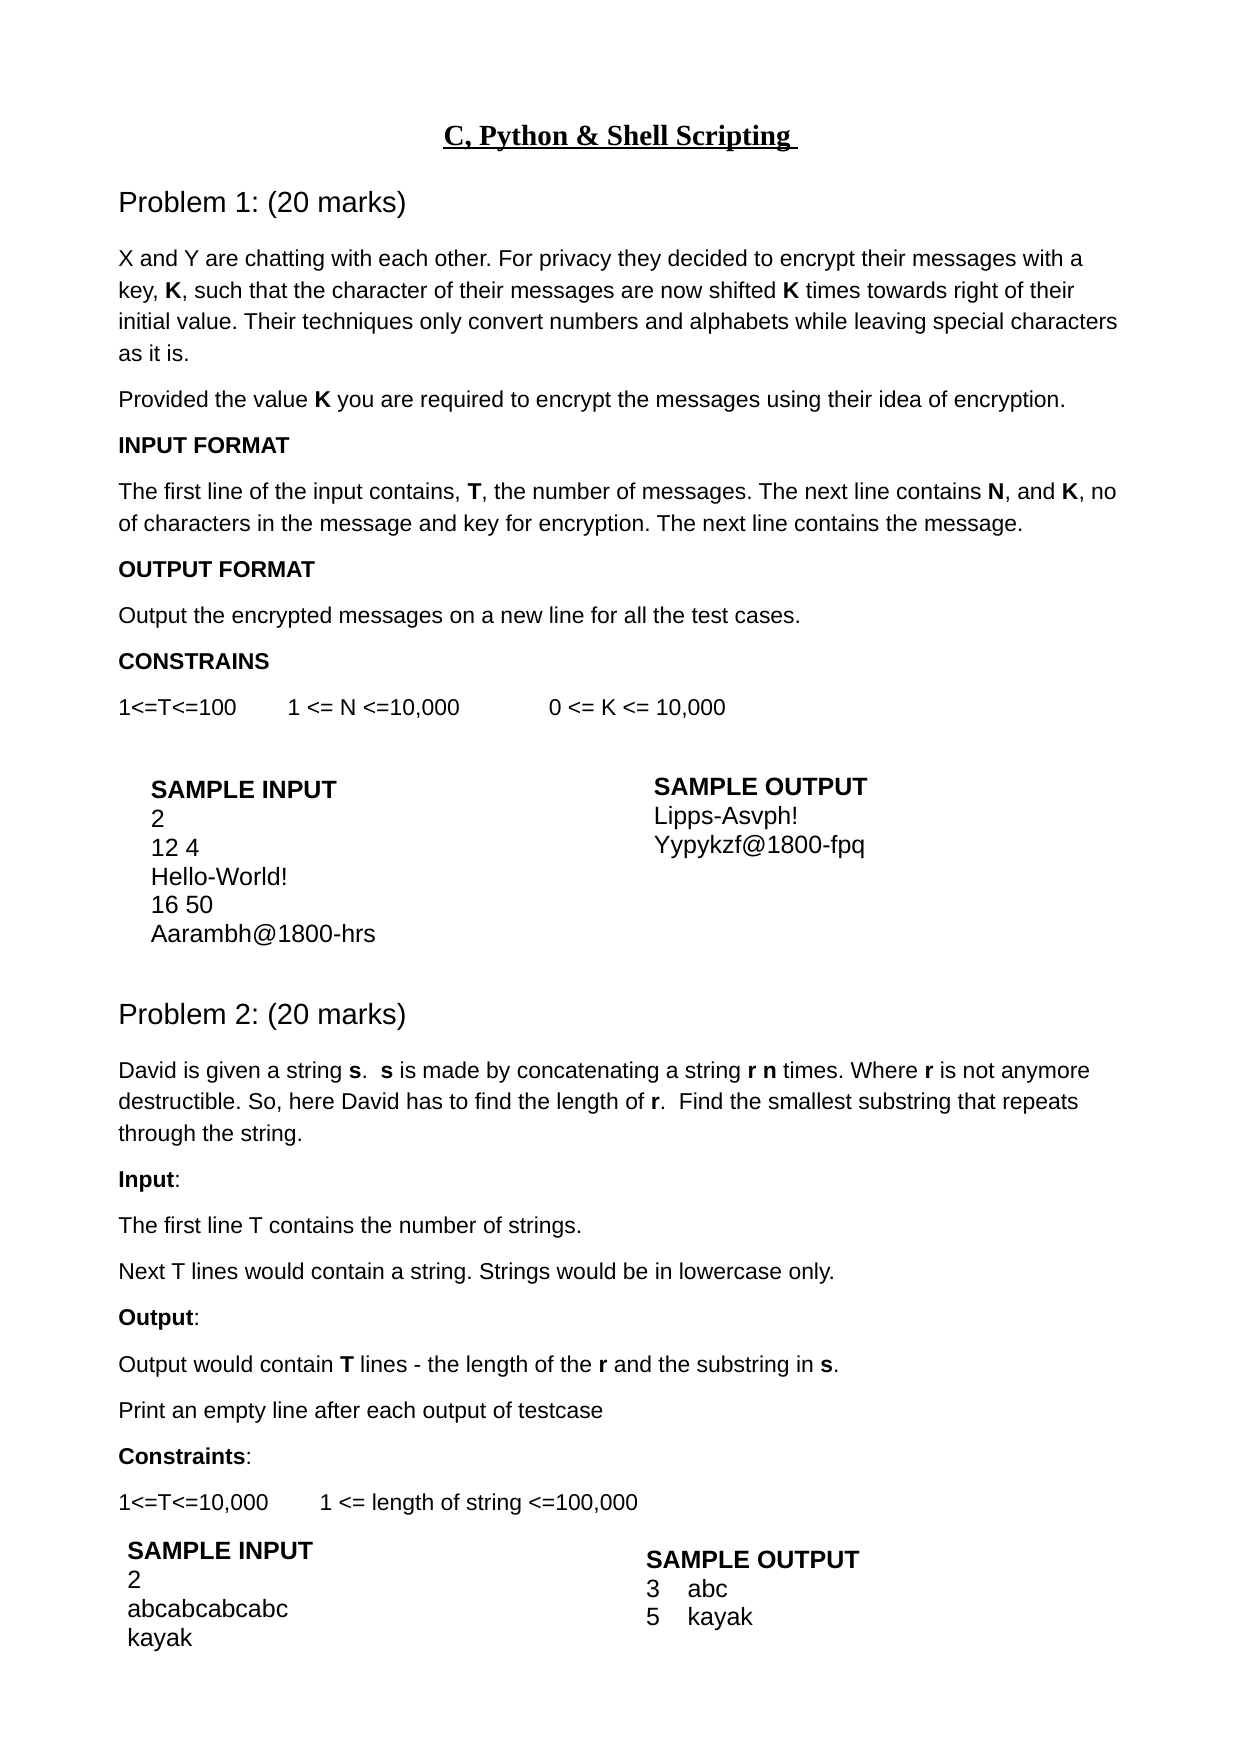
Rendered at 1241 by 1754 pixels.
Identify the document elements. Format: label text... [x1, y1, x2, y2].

text Provided the value K you are required to encrypt the messages using their idea of encryption. [118, 386, 1122, 412]
text SAMPLE OUTPUT [646, 1545, 1010, 1573]
text Output would contain T lines - the length of the r and the substring in s. [118, 1351, 1122, 1377]
text Output: [118, 1304, 1122, 1331]
text Input: [118, 1166, 1122, 1192]
text 1<=T<=10,000 1 <= length of string <=100,000 [118, 1489, 1122, 1515]
text Print an empty line after each output of testcase [118, 1397, 1122, 1423]
text The first line of the input contains, T, the number of messages. The next line contains N, and K, no of characters in the message and key for encryption. The next line contains the message. [118, 478, 1122, 536]
text Problem 1: (20 marks) [118, 185, 1122, 219]
text SAMPLE INPUT [151, 775, 536, 804]
text Aarambh@1800-hrs [151, 919, 536, 948]
text Output the encrypted messages on a new line for all the test cases. [118, 602, 1122, 628]
text 12 4 [151, 833, 536, 861]
text Constraints: [118, 1443, 1122, 1469]
text 2 [127, 1565, 513, 1594]
text Hello-World! [151, 861, 536, 890]
text 1<=T<=100 1 <= N <=10,000 0 <= K <= 10,000 [118, 694, 1122, 721]
text SAMPLE INPUT [127, 1536, 513, 1565]
text SAMPLE OUTPUT [654, 772, 1018, 801]
text X and Y are chatting with each other. For privacy they decided to encrypt their messages with a key, K, such that the character of their messages are now shifted K times towards right of their initial value. Their techniques only convert numbers and alphabets while leaving special characters as it is. [118, 245, 1122, 366]
text 16 50 [151, 890, 536, 919]
text abcabcabcabc [127, 1594, 513, 1623]
text Yypykzf@1800-fpq [654, 829, 1018, 858]
text CONSTRAINS [118, 648, 1122, 674]
text The first line T contains the number of strings. [118, 1212, 1122, 1238]
text Next T lines would contain a string. Strings would be in lowercase only. [118, 1258, 1122, 1284]
text Problem 2: (20 marks) [118, 997, 1122, 1030]
text David is given a string s. s is made by concatenating a string r n times. Where r is not anymore destructible. So, here David has to find the length of r. Find the smallest substring that repeats through the string. [118, 1057, 1122, 1146]
text Lipps-Asvph! [654, 801, 1018, 829]
text INPUT FORMAT [118, 432, 1122, 458]
text kayak [127, 1623, 513, 1651]
text 2 [151, 804, 536, 833]
text C, Python & Shell Scripting [118, 118, 1122, 152]
text 5 kayak [646, 1602, 1010, 1631]
text OUTPUT FORMAT [118, 556, 1122, 582]
text 3 abc [646, 1573, 1010, 1602]
